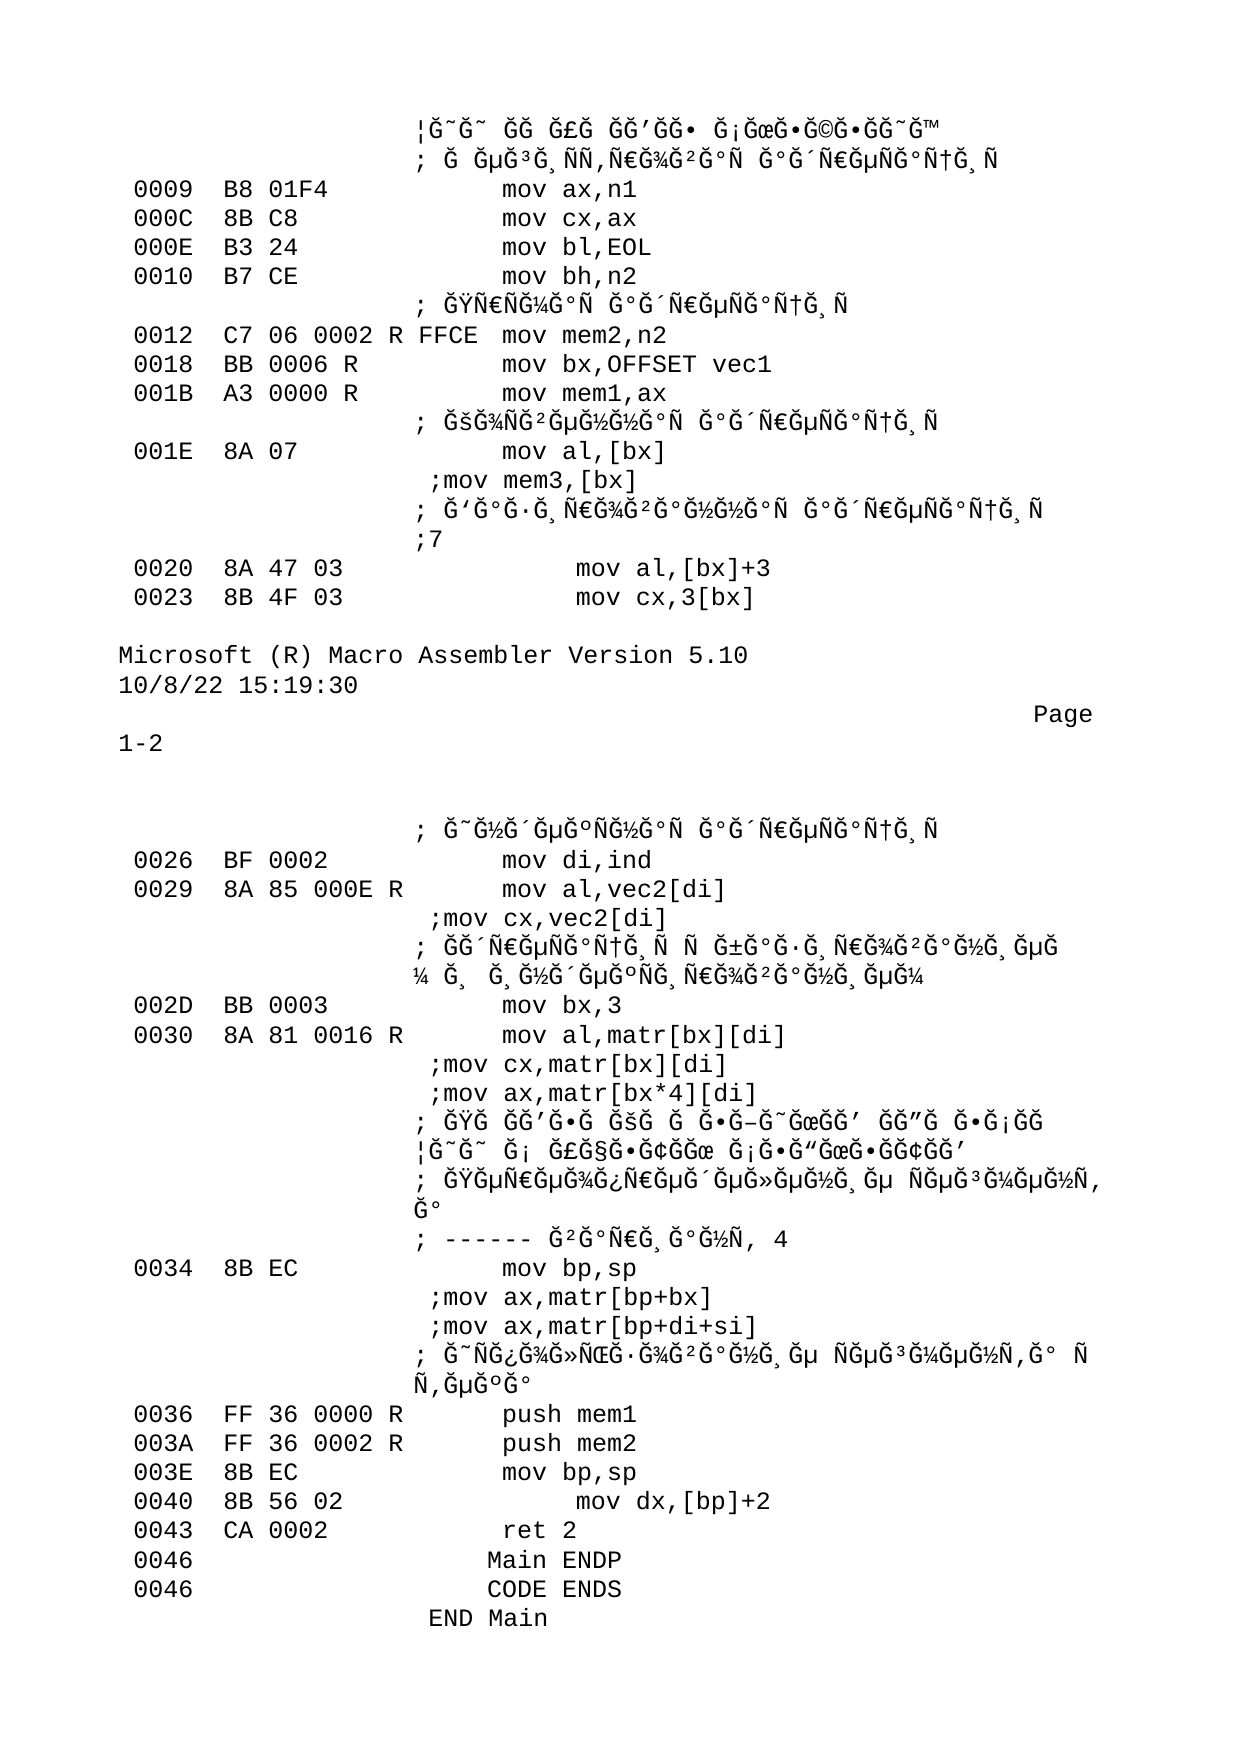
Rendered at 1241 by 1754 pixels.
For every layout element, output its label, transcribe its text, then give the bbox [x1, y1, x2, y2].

text ; ĞŸÑ€ÑĞ¼Ğ°Ñ Ğ°Ğ´Ñ€ĞµÑĞ°Ñ†Ğ¸Ñ [118, 293, 1122, 321]
text ;mov cx,vec2[di] [118, 906, 1122, 934]
text 001B A3 0000 R mov mem1,ax [118, 381, 1122, 409]
text ; ĞĞ´Ñ€ĞµÑĞ°Ñ†Ğ¸Ñ Ñ Ğ±Ğ°Ğ·Ğ¸Ñ€Ğ¾Ğ²Ğ°Ğ½Ğ¸ĞµĞ [118, 935, 1122, 963]
text 0046 Main ENDP [118, 1547, 1122, 1576]
text ;mov ax,matr[bp+di+si] [118, 1314, 1122, 1342]
text ; Ğ‘Ğ°Ğ·Ğ¸Ñ€Ğ¾Ğ²Ğ°Ğ½Ğ½Ğ°Ñ Ğ°Ğ´Ñ€ĞµÑĞ°Ñ†Ğ¸Ñ [118, 497, 1122, 526]
text 0012 C7 06 0002 R FFCE mov mem2,n2 [118, 322, 1122, 351]
text ¼ Ğ¸ Ğ¸Ğ½Ğ´ĞµĞºÑĞ¸Ñ€Ğ¾Ğ²Ğ°Ğ½Ğ¸ĞµĞ¼ [118, 964, 1122, 992]
text Ñ‚ĞµĞºĞ° [118, 1372, 1122, 1401]
text 002D BB 0003 mov bx,3 [118, 993, 1122, 1021]
text ;mov ax,matr[bp+bx] [118, 1285, 1122, 1313]
text 000C 8B C8 mov cx,ax [118, 206, 1122, 234]
text 0036 FF 36 0000 R push mem1 [118, 1401, 1122, 1430]
text 0026 BF 0002 mov di,ind [118, 847, 1122, 876]
text 0009 B8 01F4 mov ax,n1 [118, 176, 1122, 205]
text 001E 8A 07 mov al,[bx] [118, 439, 1122, 467]
text 003E 8B EC mov bp,sp [118, 1460, 1122, 1488]
text ; ĞŸĞ ĞĞ’Ğ•Ğ ĞšĞ Ğ Ğ•Ğ–Ğ˜ĞœĞĞ’ ĞĞ”Ğ Ğ•Ğ¡ĞĞ [118, 1110, 1122, 1138]
text 0010 B7 CE mov bh,n2 [118, 264, 1122, 292]
text 000E B3 24 mov bl,EOL [118, 235, 1122, 263]
text 0020 8A 47 03 mov al,[bx]+3 [118, 556, 1122, 584]
text ; Ğ˜Ğ½Ğ´ĞµĞºÑĞ½Ğ°Ñ Ğ°Ğ´Ñ€ĞµÑĞ°Ñ†Ğ¸Ñ [118, 818, 1122, 846]
text ;mov ax,matr[bx*4][di] [118, 1081, 1122, 1109]
text ; ĞšĞ¾ÑĞ²ĞµĞ½Ğ½Ğ°Ñ Ğ°Ğ´Ñ€ĞµÑĞ°Ñ†Ğ¸Ñ [118, 410, 1122, 438]
text ;mov cx,matr[bx][di] [118, 1051, 1122, 1080]
text ; Ğ ĞµĞ³Ğ¸ÑÑ‚Ñ€Ğ¾Ğ²Ğ°Ñ Ğ°Ğ´Ñ€ĞµÑĞ°Ñ†Ğ¸Ñ [118, 147, 1122, 176]
text ; ------ Ğ²Ğ°Ñ€Ğ¸Ğ°Ğ½Ñ‚ 4 [118, 1226, 1122, 1255]
text 0030 8A 81 0016 R mov al,matr[bx][di] [118, 1022, 1122, 1051]
text END Main [118, 1606, 1122, 1634]
text Ğ° [118, 1197, 1122, 1226]
text 0046 CODE ENDS [118, 1576, 1122, 1605]
text ¦Ğ˜Ğ˜ Ğ¡ Ğ£Ğ§Ğ•Ğ¢ĞĞœ Ğ¡Ğ•Ğ“ĞœĞ•ĞĞ¢ĞĞ’ [118, 1139, 1122, 1167]
text Page 1-2 [118, 701, 1122, 759]
text ; Ğ˜ÑĞ¿Ğ¾Ğ»ÑŒĞ·Ğ¾Ğ²Ğ°Ğ½Ğ¸Ğµ ÑĞµĞ³Ğ¼ĞµĞ½Ñ‚Ğ° Ñ [118, 1343, 1122, 1371]
text 0040 8B 56 02 mov dx,[bp]+2 [118, 1489, 1122, 1517]
text 0034 8B EC mov bp,sp [118, 1256, 1122, 1284]
text ¦Ğ˜Ğ˜ ĞĞ Ğ£Ğ ĞĞ’ĞĞ• Ğ¡ĞœĞ•Ğ©Ğ•ĞĞ˜Ğ™ [118, 118, 1122, 146]
text ;mov mem3,[bx] [118, 468, 1122, 496]
text Microsoft (R) Macro Assembler Version 5.10 10/8/22 15:19:30 [118, 643, 1122, 701]
text 0023 8B 4F 03 mov cx,3[bx] [118, 585, 1122, 613]
text 003A FF 36 0002 R push mem2 [118, 1431, 1122, 1459]
text ;7 [118, 526, 1122, 555]
text ; ĞŸĞµÑ€ĞµĞ¾Ğ¿Ñ€ĞµĞ´ĞµĞ»ĞµĞ½Ğ¸Ğµ ÑĞµĞ³Ğ¼ĞµĞ½Ñ‚ [118, 1168, 1122, 1196]
text 0018 BB 0006 R mov bx,OFFSET vec1 [118, 351, 1122, 380]
text 0029 8A 85 000E R mov al,vec2[di] [118, 876, 1122, 905]
text 0043 CA 0002 ret 2 [118, 1518, 1122, 1546]
